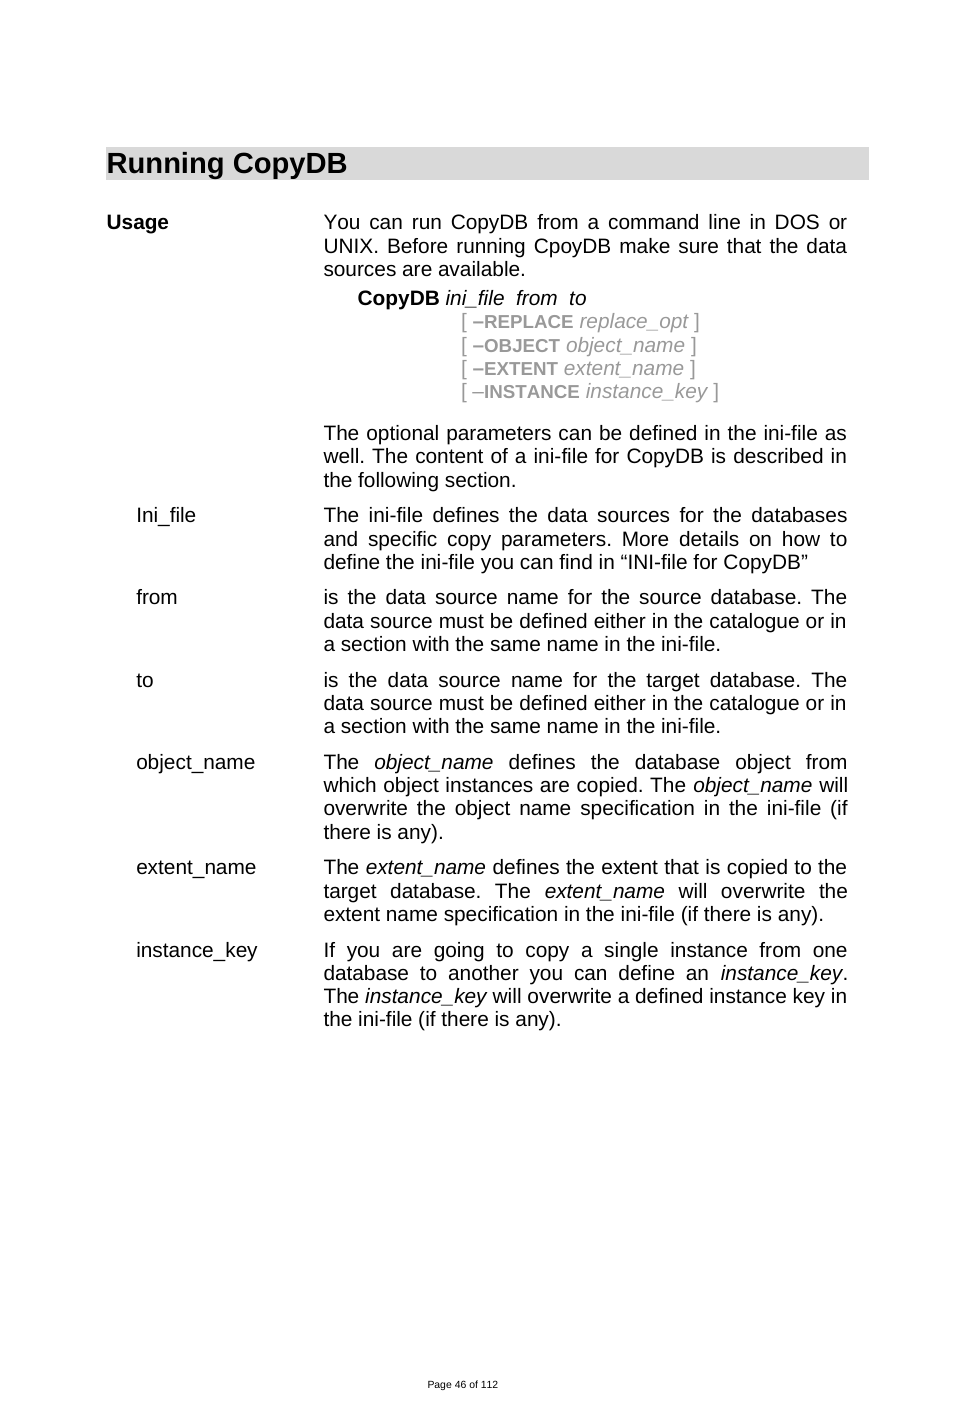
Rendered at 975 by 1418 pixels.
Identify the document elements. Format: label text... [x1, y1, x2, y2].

table_cell instance_key [95, 932, 312, 1037]
table_cell extent_name [95, 850, 312, 932]
table_cell is the data source name for the source database. The data source must be defined either in the catalogue or in a section with the same name in the ini-file. [312, 580, 859, 662]
table_cell to [95, 662, 312, 744]
table_cell object_name [95, 744, 312, 850]
table_header Usage [95, 205, 312, 498]
table_cell is the data source name for the target database. The data source must be defined either in the catalogue or in a section with the same name in the ini-file. [312, 662, 859, 744]
subtitle Running CopyDB [106, 147, 869, 180]
table_cell The extent_name defines the extent that is copied to the target database. The extent_name will overwrite the extent name specification in the ini-file (if there is any). [312, 850, 859, 932]
table_cell If you are going to copy a single instance from one database to another you can define an instance_key. The instance_key will overwrite a defined instance key in the ini-file (if there is any). [312, 932, 859, 1037]
table_header You can run CopyDB from a command line in DOS or UNIX. Before running CpoyDB make sure that the data sources are available. CopyDB ini_file from to [ –REPLACE replace_opt ] [ –OBJECT object_name ] [ –EXTENT extent_name ] [ –INSTANCE instance_key ] The optional parameters can be defined in the ini-file as well. The content of a ini-file for CopyDB is described in the following section. [312, 205, 859, 498]
table_cell from [95, 580, 312, 662]
table_cell Ini_file [95, 498, 312, 580]
table_cell The object_name defines the database object from which object instances are copied. The object_name will overwrite the object name specification in the ini-file (if there is any). [312, 744, 859, 850]
table_cell The ini-file defines the data sources for the databases and specific copy parameters. More details on how to define the ini-file you can find in “INI-file for CopyDB” [312, 498, 859, 580]
